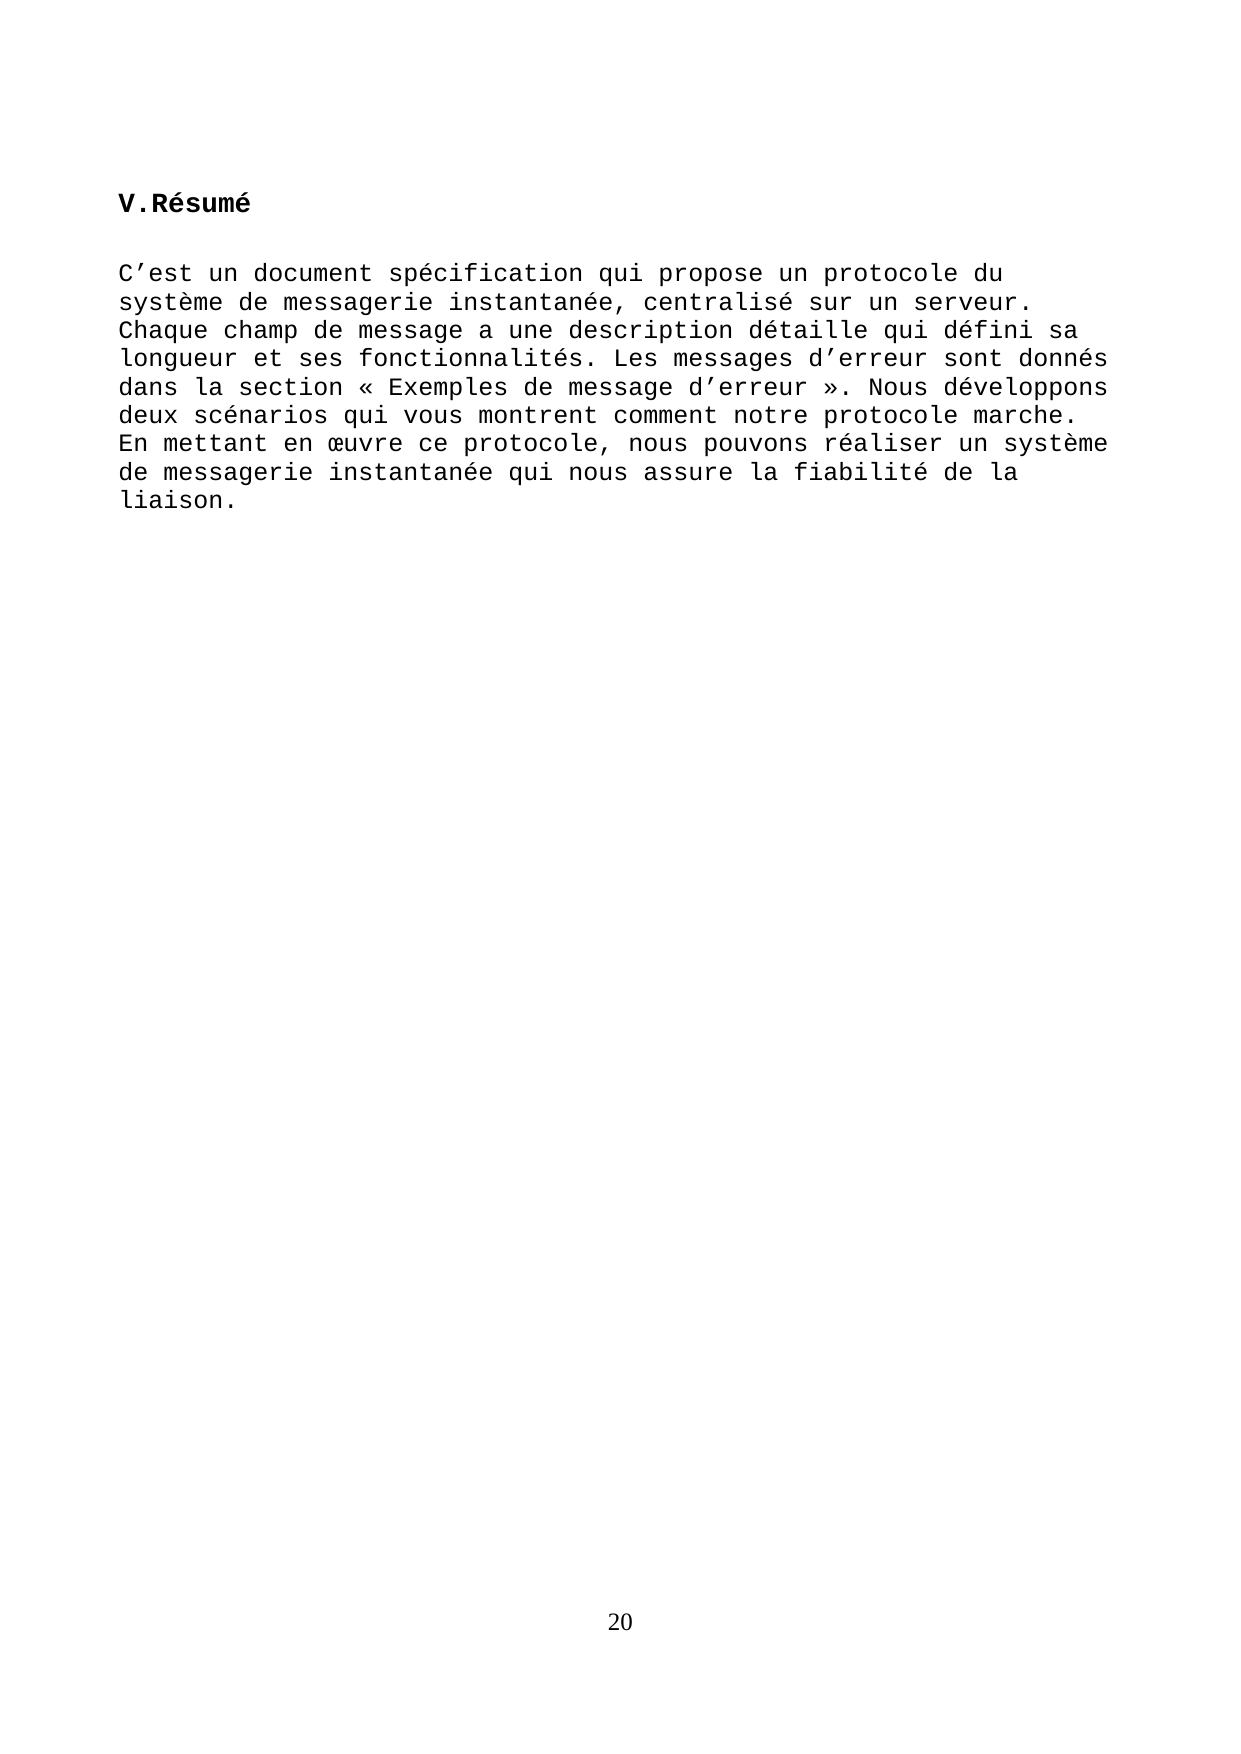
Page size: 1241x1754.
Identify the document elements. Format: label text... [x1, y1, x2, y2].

text C’est un document spécification qui propose un protocole du système de messagerie instantanée, centralisé sur un serveur. Chaque champ de message a une description détaille qui défini sa longueur et ses fonctionnalités. Les messages d’erreur sont donnés dans la section « Exemples de message d’erreur ». Nous développons deux scénarios qui vous montrent comment notre protocole marche. En mettant en œuvre ce protocole, nous pouvons réaliser un système de messagerie instantanée qui nous assure la fiabilité de la liaison. [118, 261, 1122, 516]
subtitle V.Résumé [118, 189, 1122, 220]
